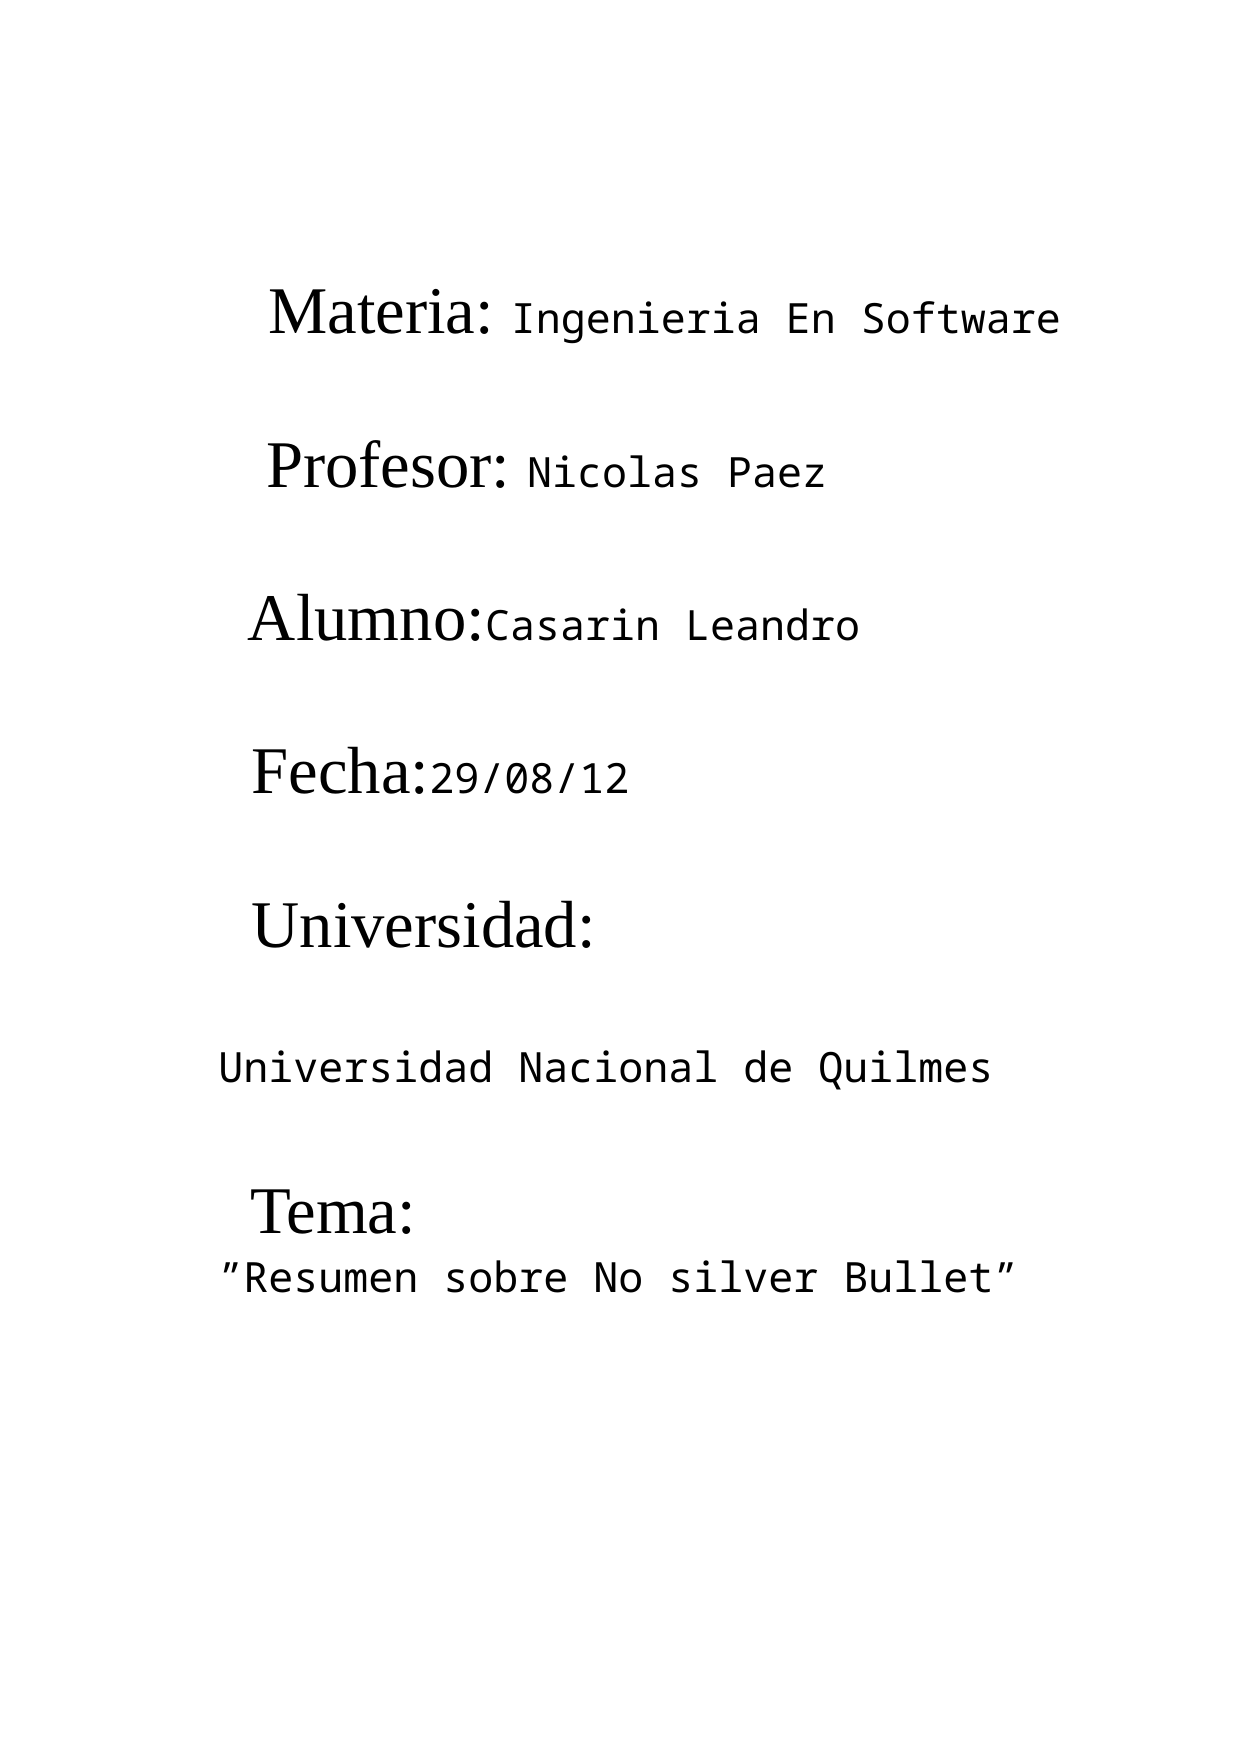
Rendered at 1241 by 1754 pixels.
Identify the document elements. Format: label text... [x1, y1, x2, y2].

text Materia: Ingenieria En Software [118, 271, 1122, 348]
text Tema: [118, 1172, 1122, 1248]
text Fecha:29/08/12 [118, 731, 1122, 808]
text Alumno:Casarin Leandro [118, 578, 1122, 655]
text Universidad Nacional de Quilmes [118, 1038, 1122, 1095]
text ”Resumen sobre No silver Bullet” [118, 1248, 1122, 1305]
text Profesor: Nicolas Paez [118, 425, 1122, 501]
text Universidad: [118, 885, 1122, 961]
